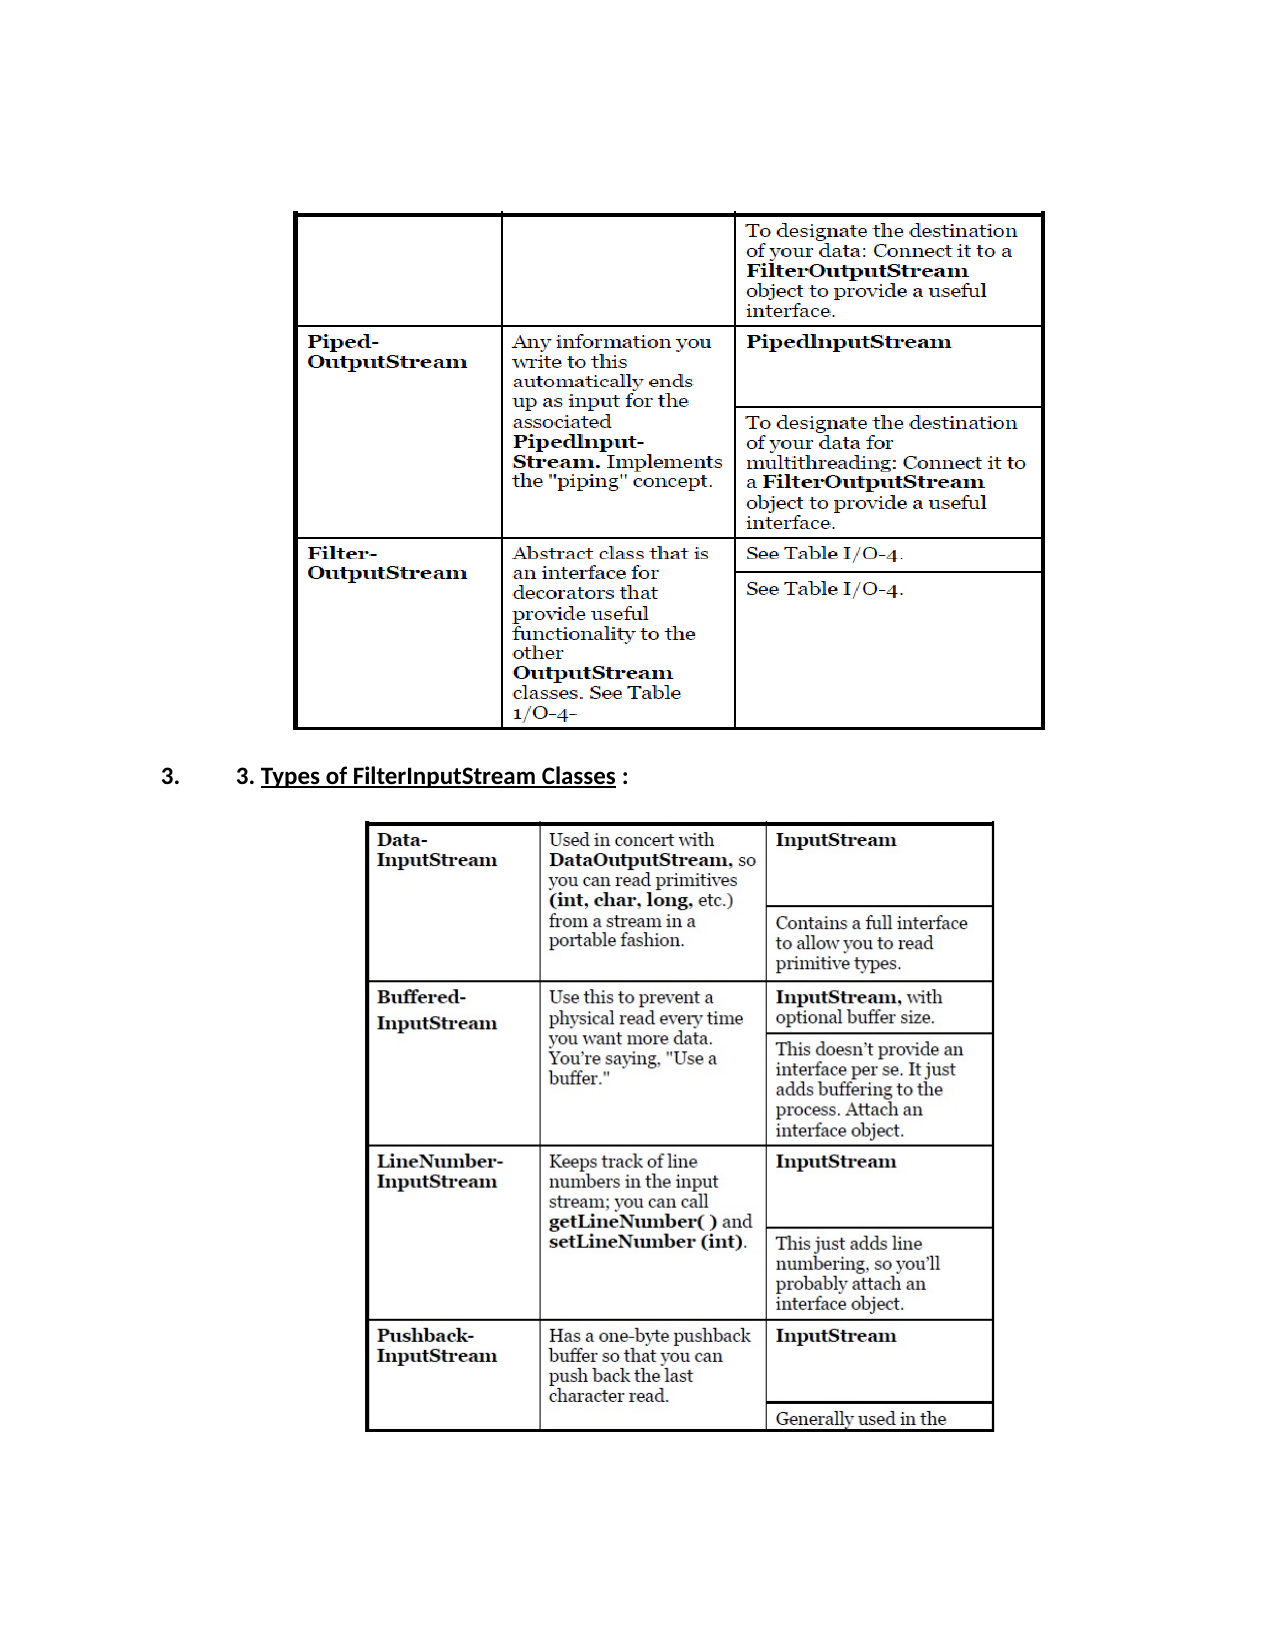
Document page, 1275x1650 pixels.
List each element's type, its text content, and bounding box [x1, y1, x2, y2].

list 3. Types of FilterInputStream Classes : [161, 760, 1238, 791]
picture [363, 821, 995, 1436]
